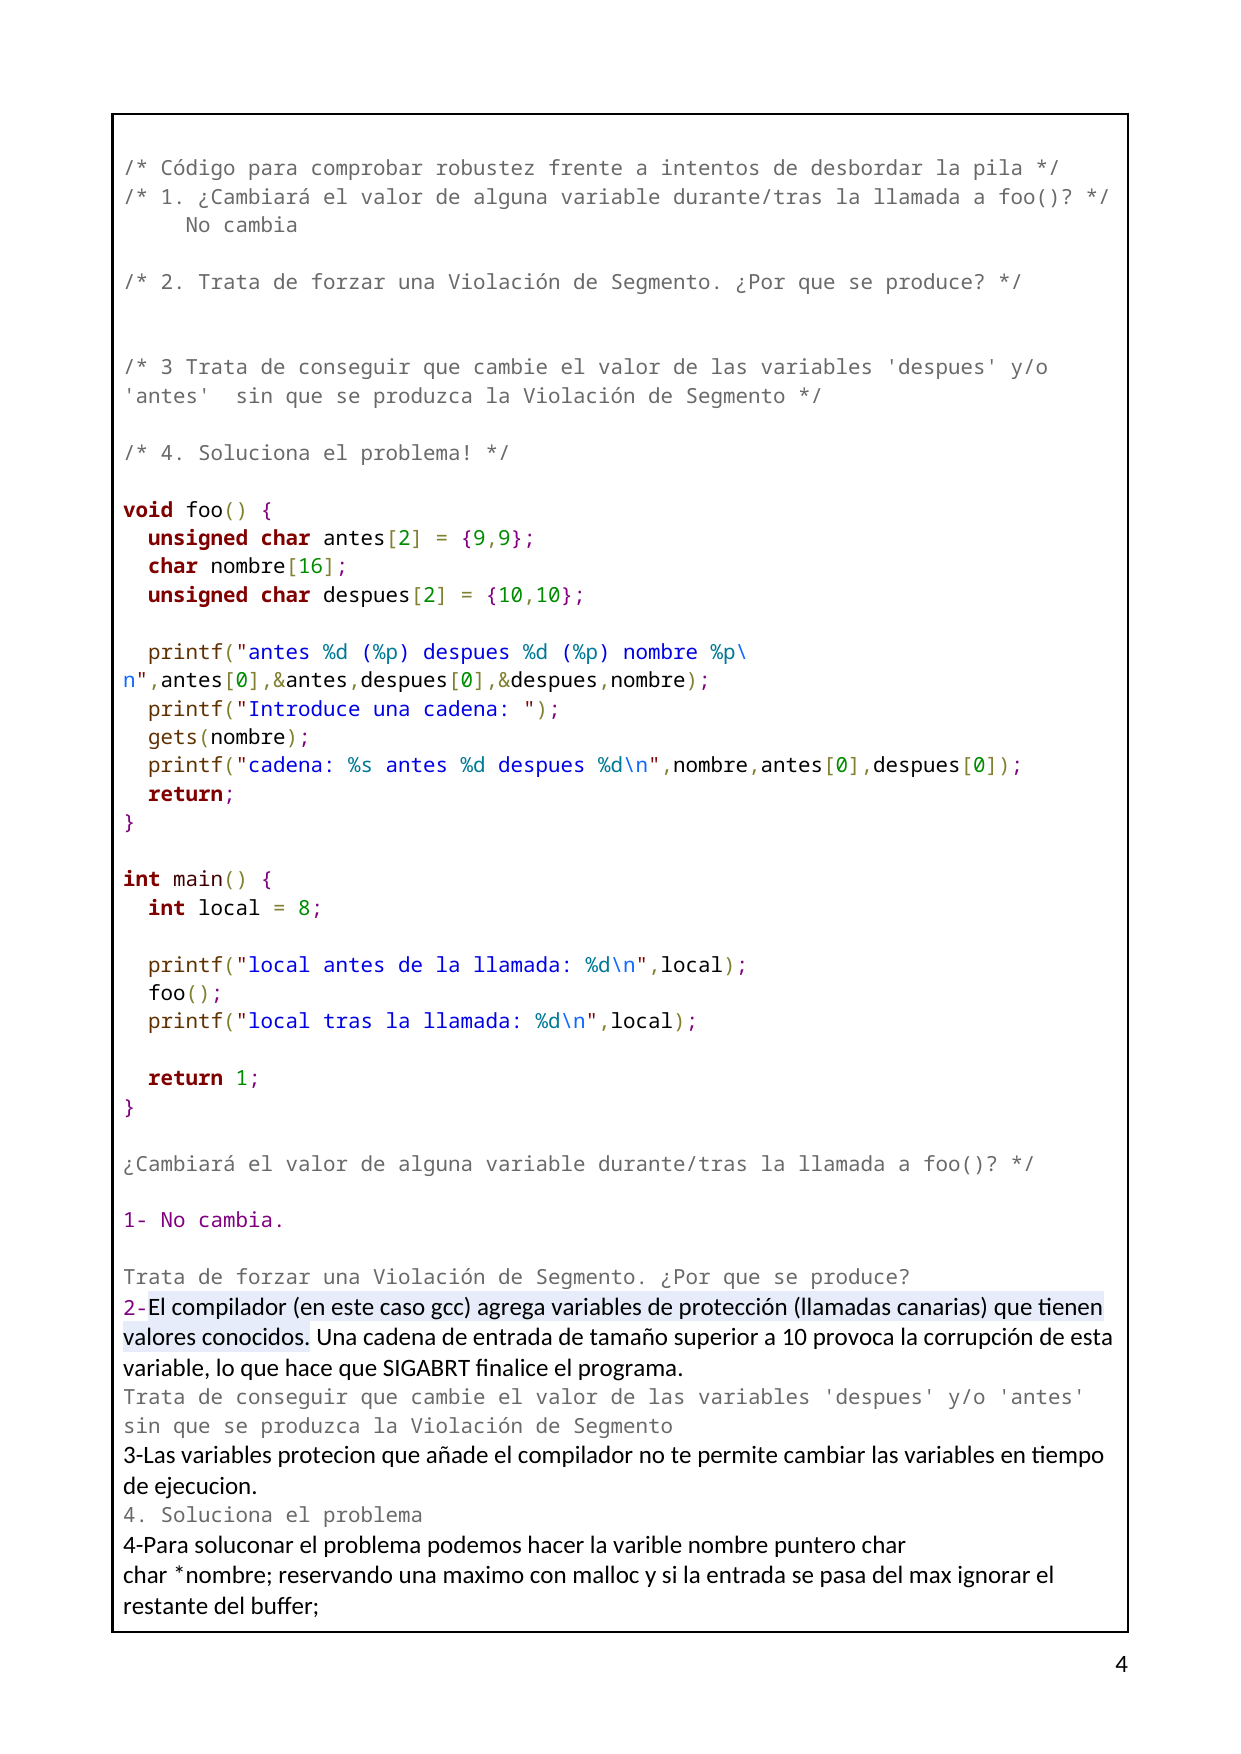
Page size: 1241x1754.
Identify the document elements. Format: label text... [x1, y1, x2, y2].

table_header /* Código para comprobar robustez frente a intentos de desbordar la pila */ /* 1. ¿Cambiará el valor de alguna variable durante/tras la llamada a foo()? */ No cambia /* 2. Trata de forzar una Violación de Segmento. ¿Por que se produce? */ /* 3 Trata de conseguir que cambie el valor de las variables 'despues' y/o 'antes' sin que se produzca la Violación de Segmento */ /* 4. Soluciona el problema! */ void foo() { unsigned char antes[2] = {9,9}; char nombre[16]; unsigned char despues[2] = {10,10}; printf("antes %d (%p) despues %d (%p) nombre %p\n",antes[0],&antes,despues[0],&despues,nombre); printf("Introduce una cadena: "); gets(nombre); printf("cadena: %s antes %d despues %d\n",nombre,antes[0],despues[0]); return; } int main() { int local = 8; printf("local antes de la llamada: %d\n",local); foo(); printf("local tras la llamada: %d\n",local); return 1; } ¿Cambiará el valor de alguna variable durante/tras la llamada a foo()? */ 1- No cambia. Trata de forzar una Violación de Segmento. ¿Por que se produce? 2-El compilador (en este caso gcc) agrega variables de protección (llamadas canarias) que tienen valores conocidos. Una cadena de entrada de tamaño superior a 10 provoca la corrupción de esta variable, lo que hace que SIGABRT finalice el programa. Trata de conseguir que cambie el valor de las variables 'despues' y/o 'antes' sin que se produzca la Violación de Segmento 3-Las variables protecion que añade el compilador no te permite cambiar las variables en tiempo de ejecucion. 4. Soluciona el problema 4-Para soluconar el problema podemos hacer la varible nombre puntero char char *nombre; reservando una maximo con malloc y si la entrada se pasa del max ignorar el restante del buffer; [114, 115, 1127, 1631]
